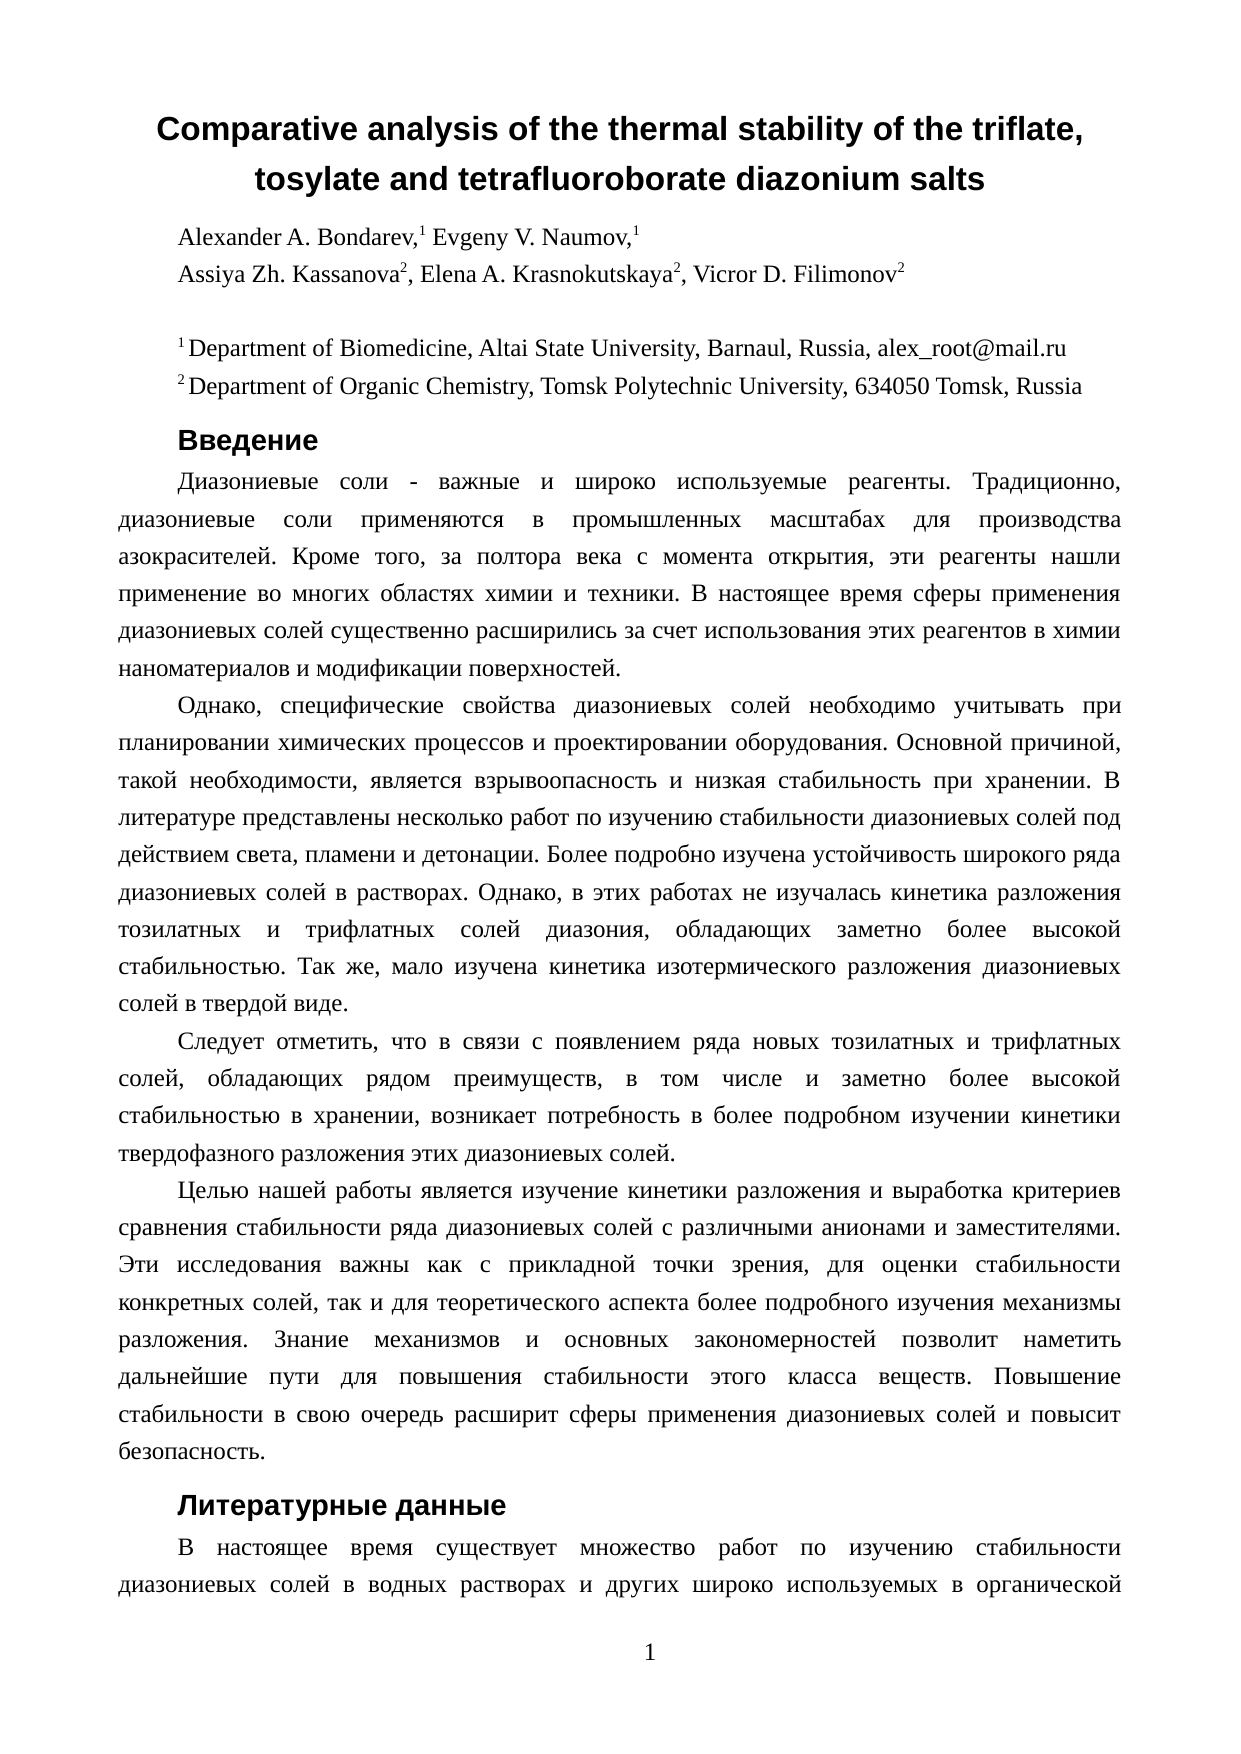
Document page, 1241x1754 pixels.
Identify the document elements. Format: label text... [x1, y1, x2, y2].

subtitle Литературные данные [118, 1488, 1122, 1522]
text Следует отметить, что в связи с появлением ряда новых тозилатных и трифлатных солей, обладающих рядом преимуществ, в том числе и заметно более высокой стабильностью в хранении, возникает потребность в более подробном изучении кинетики твердофазного разложения этих диазониевых солей. [118, 1026, 1122, 1166]
subtitle Введение [118, 423, 1122, 456]
subtitle Comparative analysis of the thermal stability of the triflate, tosylate and tetrafluoroborate diazonium salts [118, 109, 1122, 198]
text В настоящее время существует множество работ по изучению стабильности диазониевых солей в водных растворах и других широко используемых в органической [118, 1532, 1122, 1598]
text Диазониевые соли - важные и широко используемые реагенты. Традиционно, диазониевые соли применяются в промышленных масштабах для производства азокрасителей. Кроме того, за полтора века с момента открытия, эти реагенты нашли применение во многих областях химии и техники. В настоящее время сферы применения диазониевых солей существенно расширились за счет использования этих реагентов в химии наноматериалов и модификации поверхностей. [118, 466, 1122, 682]
text Alexander A. Bondarev,1 Evgeny V. Naumov,1 [118, 222, 1122, 250]
text 1 Department of Biomedicine, Altai State University, Barnaul, Russia, alex_root@mail.ru [118, 333, 1122, 362]
text Однако, специфические свойства диазониевых солей необходимо учитывать при планировании химических процессов и проектировании оборудования. Основной причиной, такой необходимости, является взрывоопасность и низкая стабильность при хранении. В литературе представлены несколько работ по изучению стабильности диазониевых солей под действием света, пламени и детонации. Более подробно изучена устойчивость широкого ряда диазониевых солей в растворах. Однако, в этих работах не изучалась кинетика разложения тозилатных и трифлатных солей диазония, обладающих заметно более высокой стабильностью. Так же, мало изучена кинетика изотермического разложения диазониевых солей в твердой виде. [118, 690, 1122, 1017]
text Целью нашей работы является изучение кинетики разложения и выработка критериев сравнения стабильности ряда диазониевых солей с различными анионами и заместителями. Эти исследования важны как с прикладной точки зрения, для оценки стабильности конкретных солей, так и для теоретического аспекта более подробного изучения механизмы разложения. Знание механизмов и основных закономерностей позволит наметить дальнейшие пути для повышения стабильности этого класса веществ. Повышение стабильности в свою очередь расширит сферы применения диазониевых солей и повысит безопасность. [118, 1175, 1122, 1465]
text Assiya Zh. Kassanova2, Elena A. Krasnokutskaya2, Vicror D. Filimonov2 [118, 259, 1122, 288]
text 2 Department of Organic Chemistry, Tomsk Polytechnic University, 634050 Tomsk, Russia [118, 371, 1122, 399]
